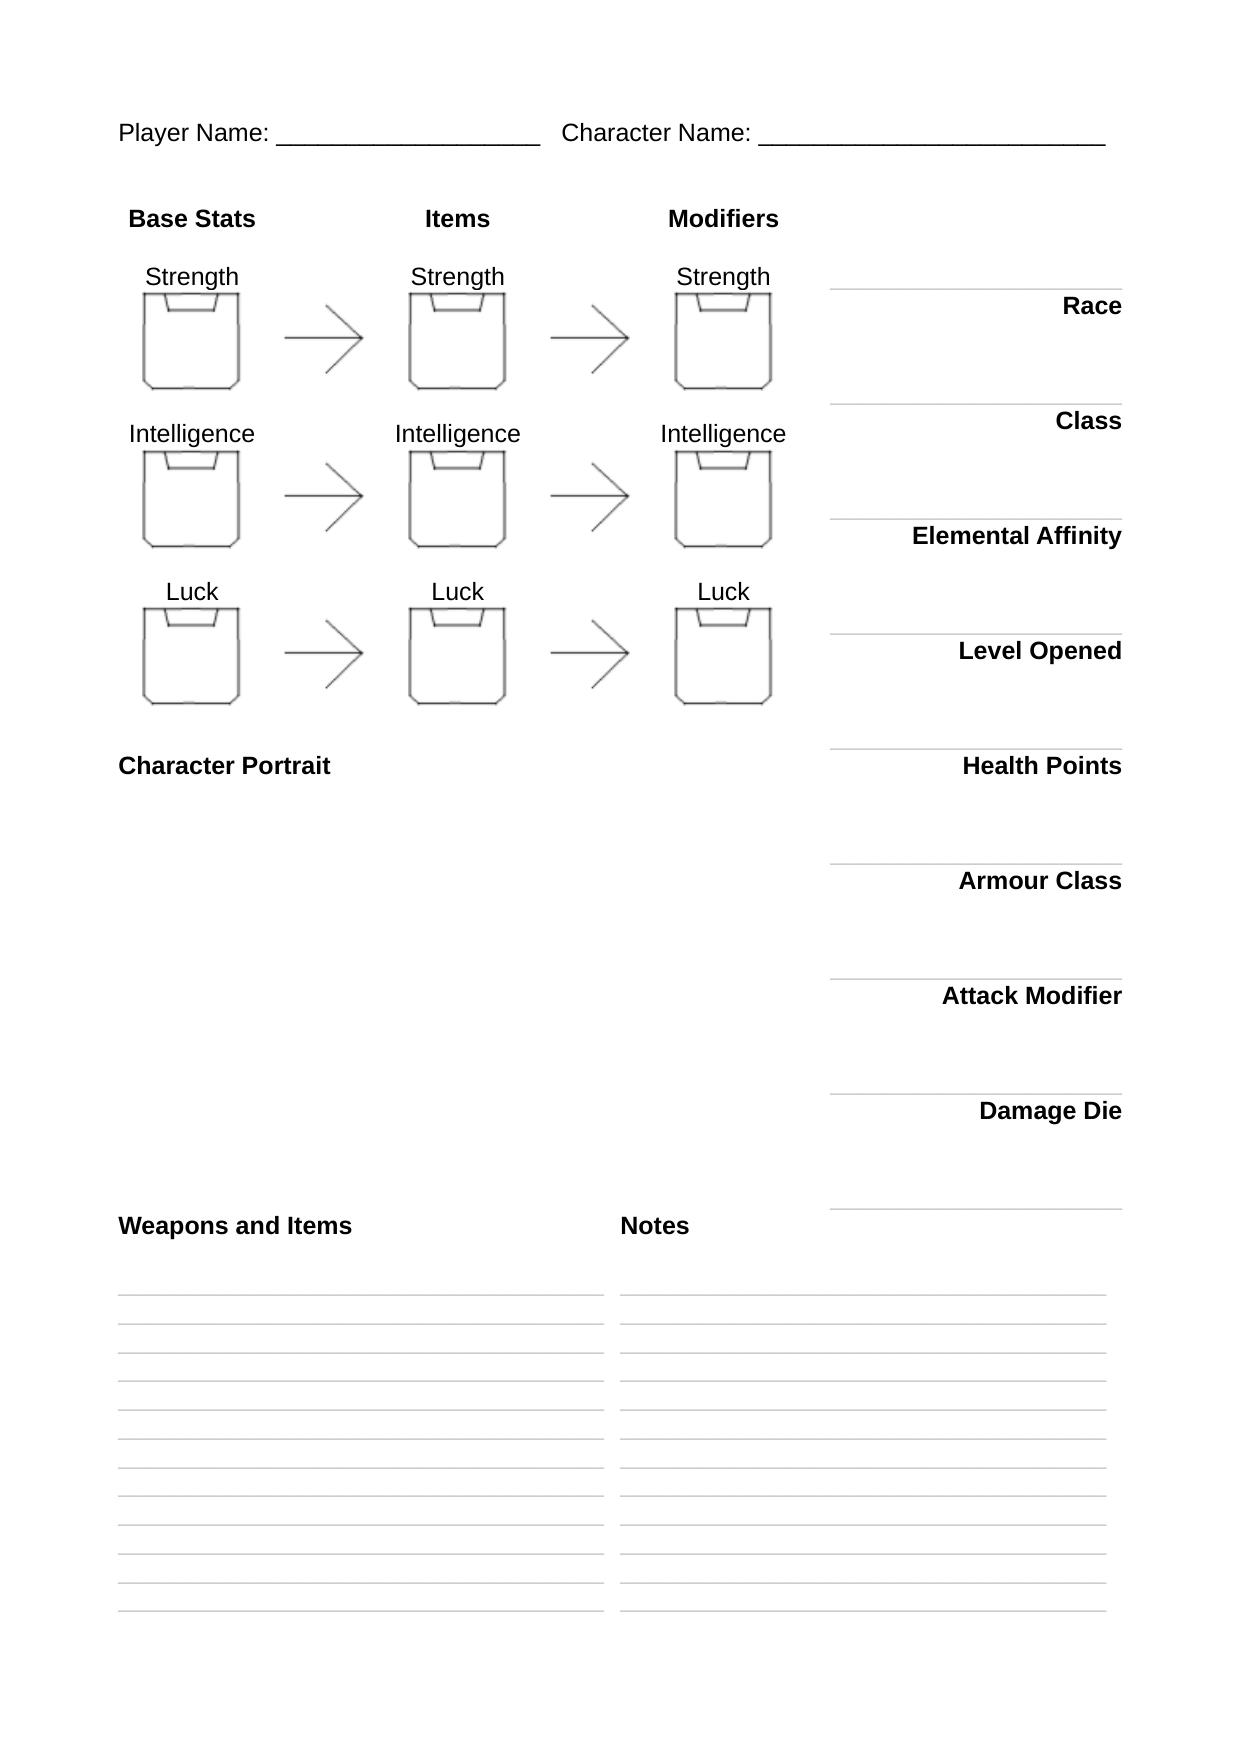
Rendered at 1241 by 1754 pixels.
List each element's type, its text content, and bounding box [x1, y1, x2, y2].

text ___________________________________ [118, 1584, 620, 1613]
text ___________________________________ [118, 1556, 620, 1584]
picture [540, 448, 641, 549]
picture [540, 290, 641, 391]
text ___________________________________ [620, 1584, 1122, 1613]
text ___________________________________ [620, 1498, 1122, 1527]
text Character Portrait [118, 751, 620, 779]
text ___________________________________ [620, 1556, 1122, 1584]
text ___________________________________ [118, 1469, 620, 1498]
text Strength [118, 262, 266, 291]
text ___________________________________ [118, 1441, 620, 1469]
picture [540, 605, 641, 706]
text ___________________________________ [620, 1268, 1122, 1297]
picture [274, 448, 375, 549]
picture [142, 605, 242, 706]
text Strength [384, 262, 531, 291]
text _____________________ [797, 377, 1122, 406]
text Race [797, 291, 1122, 319]
text ___________________________________ [118, 1326, 620, 1354]
text Armour Class [620, 866, 1122, 894]
text Notes [620, 1211, 1122, 1239]
picture [407, 448, 508, 549]
text Luck [649, 577, 797, 606]
text Health Points [620, 751, 1122, 779]
text Class [797, 406, 1122, 434]
text ___________________________________ [118, 1498, 620, 1527]
text Intelligence [384, 419, 531, 448]
text Modifiers [649, 204, 797, 233]
picture [274, 605, 375, 706]
picture [407, 605, 508, 706]
text _____________________ [620, 1067, 1122, 1096]
text _____________________ [620, 952, 1122, 981]
text Attack Modifier [620, 981, 1122, 1009]
text ___________________________________ [620, 1527, 1122, 1556]
text Items [384, 204, 531, 233]
text Strength [649, 262, 797, 291]
picture [407, 290, 508, 391]
text _____________________ [620, 837, 1122, 866]
text ___________________________________ [620, 1297, 1122, 1326]
text ___________________________________ [118, 1527, 620, 1556]
text ___________________________________ [620, 1469, 1122, 1498]
text ___________________________________ [620, 1383, 1122, 1412]
text _____________________ [620, 722, 1122, 751]
text ___________________________________ [118, 1268, 620, 1297]
text Level Opened [797, 636, 1122, 664]
text ___________________________________ [620, 1326, 1122, 1354]
text ___________________________________ [118, 1354, 620, 1383]
picture [673, 448, 774, 549]
text ___________________________________ [118, 1383, 620, 1412]
picture [142, 290, 242, 391]
picture [673, 290, 774, 391]
text ___________________________________ [620, 1412, 1122, 1441]
text Intelligence [118, 419, 266, 448]
text ___________________________________ [118, 1297, 620, 1326]
text Intelligence [649, 419, 797, 448]
picture [274, 290, 375, 391]
text Damage Die [620, 1096, 1122, 1124]
text Weapons and Items [118, 1211, 620, 1239]
text _____________________ [797, 262, 1122, 291]
text Player Name: ___________________ Character Name: _________________________ [118, 118, 1122, 147]
text ___________________________________ [118, 1412, 620, 1441]
text Luck [118, 577, 266, 606]
text Luck [384, 577, 531, 606]
picture [673, 605, 774, 706]
text Base Stats [118, 204, 266, 233]
picture [142, 448, 242, 549]
text ___________________________________ [620, 1354, 1122, 1383]
text _____________________ [797, 492, 1122, 521]
text _____________________ [620, 1182, 1122, 1211]
text Elemental Affinity [797, 521, 1122, 549]
text _____________________ [797, 607, 1122, 636]
text ___________________________________ [620, 1441, 1122, 1469]
